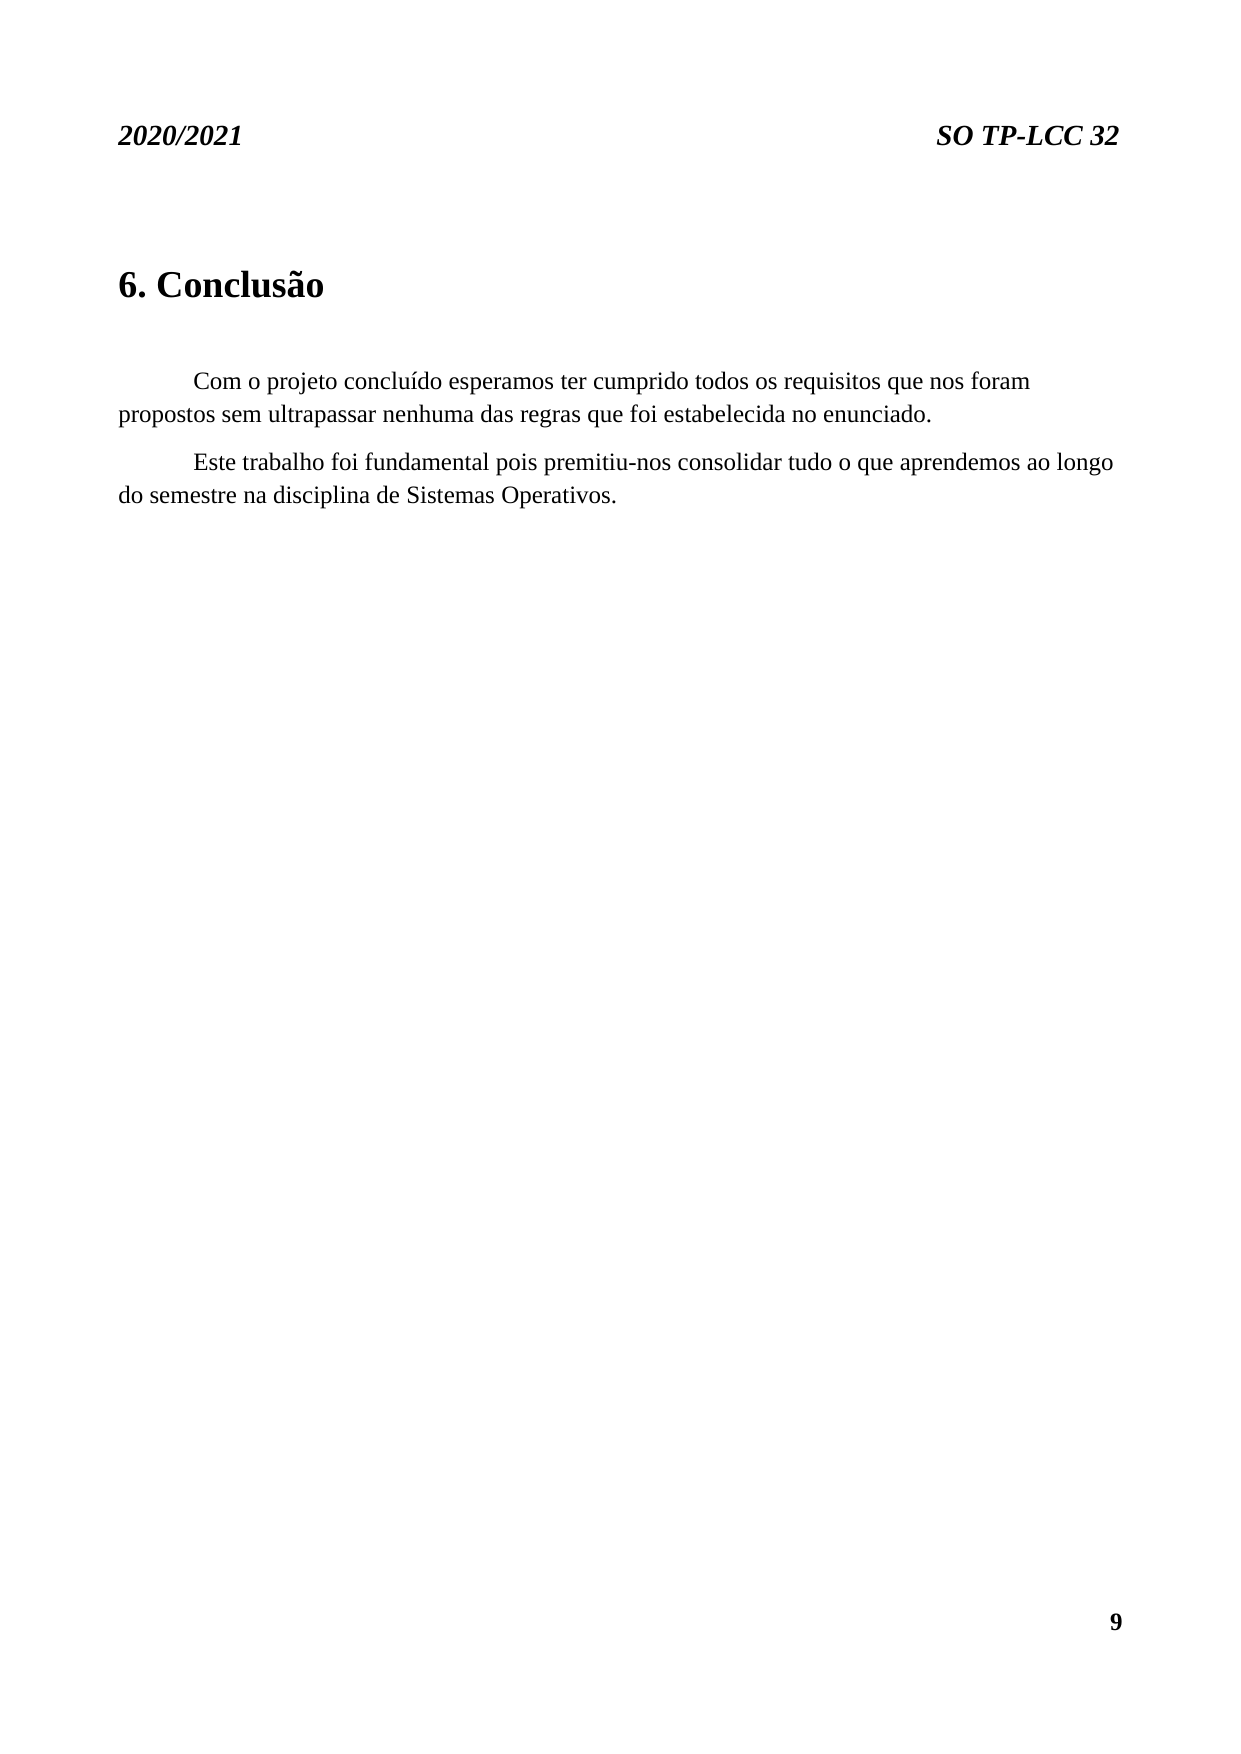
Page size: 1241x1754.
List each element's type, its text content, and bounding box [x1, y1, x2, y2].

text Este trabalho foi fundamental pois premitiu-nos consolidar tudo o que aprendemos ao longo do semestre na disciplina de Sistemas Operativos. [118, 447, 1122, 508]
subtitle 6. Conclusão [118, 262, 1122, 306]
text Com o projeto concluído esperamos ter cumprido todos os requisitos que nos foram propostos sem ultrapassar nenhuma das regras que foi estabelecida no enunciado. [118, 366, 1122, 428]
